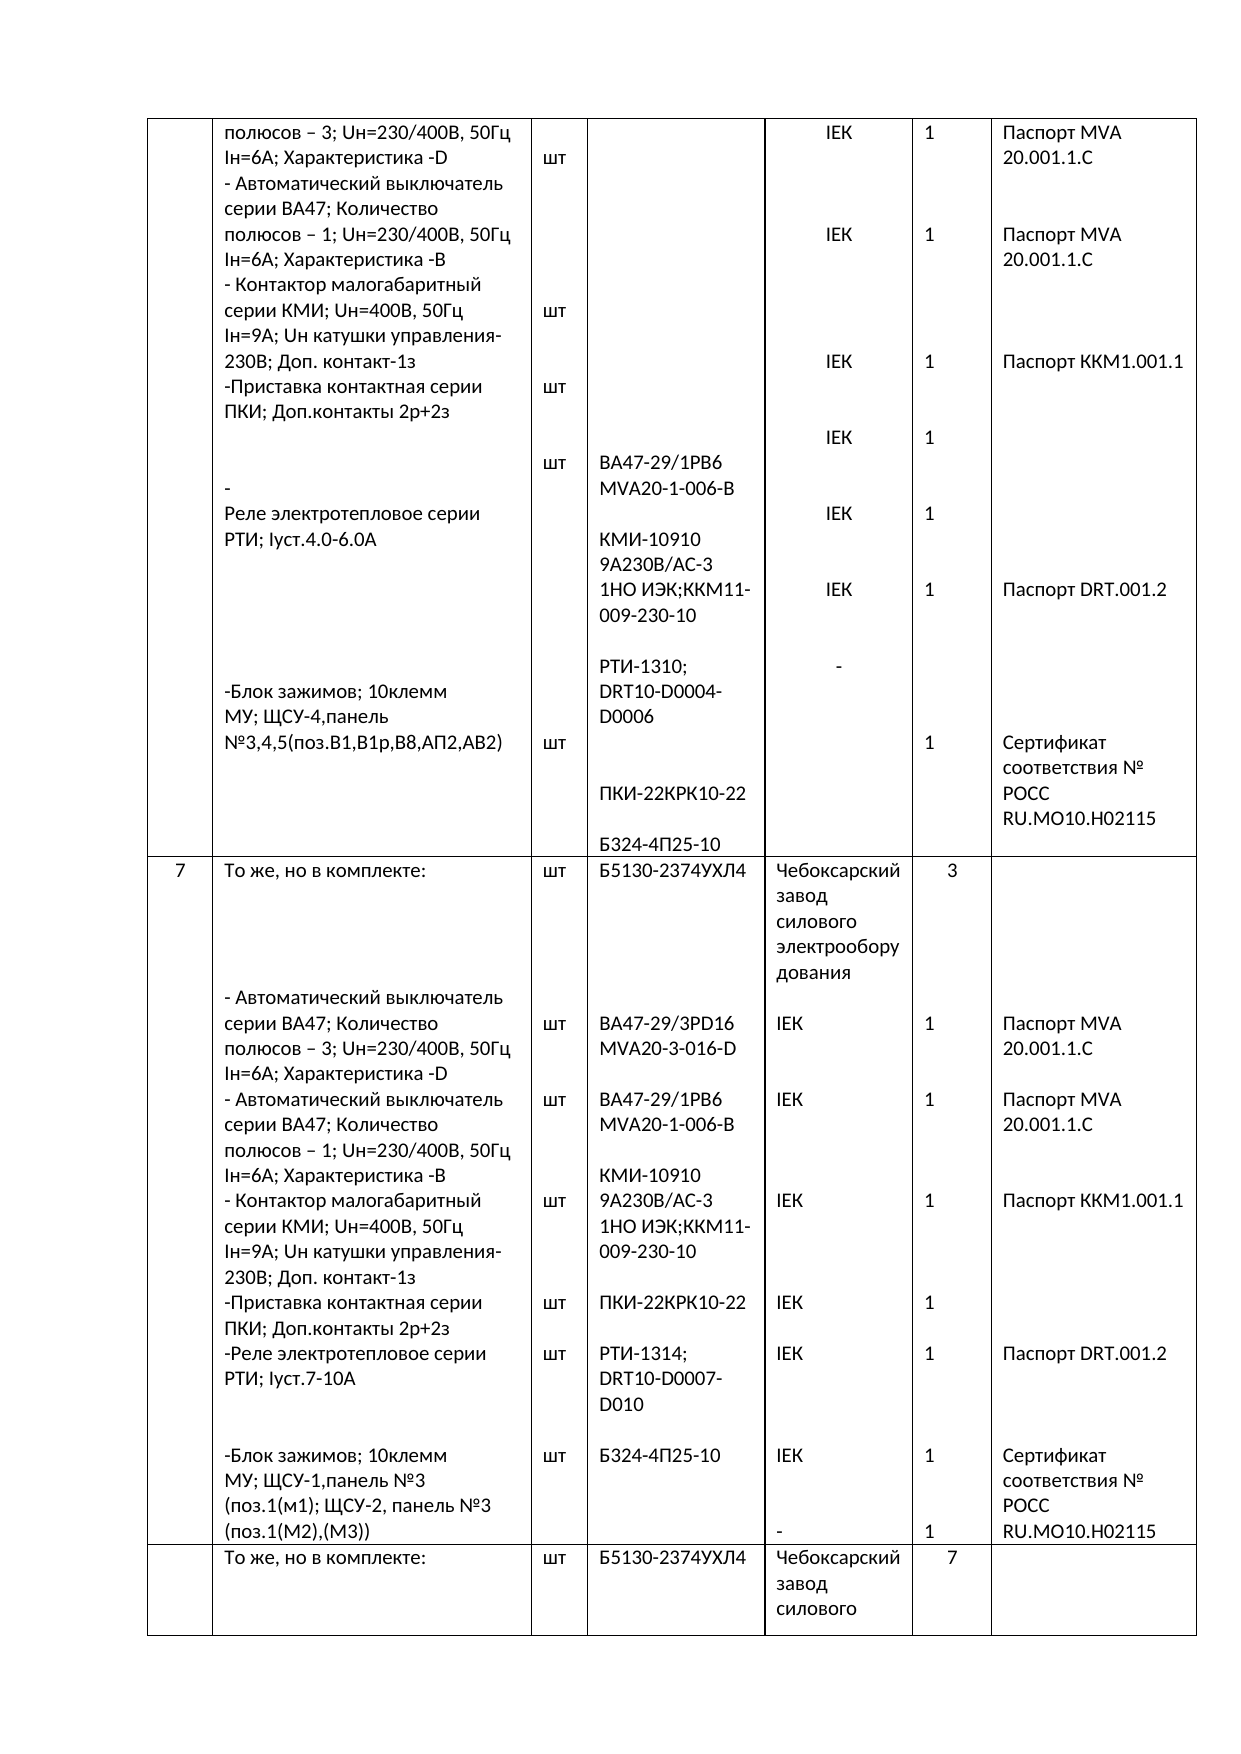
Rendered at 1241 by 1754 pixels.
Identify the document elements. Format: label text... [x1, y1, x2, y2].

table_cell То же, но в комплекте: [213, 1545, 531, 1635]
table_cell полюсов – 3; Uн=230/400В, 50Гц Iн=6А; Характеристика -D - Автоматический выключатель серии ВА47; Количество полюсов – 1; Uн=230/400В, 50Гц Iн=6А; Характеристика -В - Контактор малогабаритный серии КМИ; Uн=400В, 50Гц Iн=9А; Uн катушки управления-230В; Доп. контакт-1з -Приставка контактная серии ПКИ; Доп.контакты 2р+2з - Реле электротепловое серии РТИ; Iуст.4.0-6.0А -Блок зажимов; 10клемм МУ; ЩСУ-4,панель №3,4,5(поз.В1,В1р,В8,АП2,АВ2) [213, 119, 531, 856]
table_cell IЕК IЕК IЕК IЕК IЕК IЕК - [766, 119, 912, 856]
table_cell 3 1 1 1 1 1 1 1 [913, 857, 991, 1543]
table_cell [992, 1545, 1196, 1635]
table_cell 7 [148, 857, 212, 1543]
table_cell Паспорт МVA 20.001.1.С Паспорт МVA 20.001.1.С Паспорт ККМ1.001.1 Паспорт DRT.001.2 Сертификат соответствия № РОСС RU.MO10.H02115 [992, 119, 1196, 856]
table_cell ВА47-29/1РВ6 MVA20-1-006-В КМИ-10910 9А230В/АС-3 1НО ИЭК;ККМ11-009-230-10 РТИ-1310; DRT10-D0004-D0006 ПКИ-22КРК10-22 Б324-4П25-10 [588, 119, 764, 856]
table_cell То же, но в комплекте: - Автоматический выключатель серии ВА47; Количество полюсов – 3; Uн=230/400В, 50Гц Iн=6А; Характеристика -D - Автоматический выключатель серии ВА47; Количество полюсов – 1; Uн=230/400В, 50Гц Iн=6А; Характеристика -В - Контактор малогабаритный серии КМИ; Uн=400В, 50Гц Iн=9А; Uн катушки управления-230В; Доп. контакт-1з -Приставка контактная серии ПКИ; Доп.контакты 2р+2з -Реле электротепловое серии РТИ; Iуст.7-10А -Блок зажимов; 10клемм МУ; ЩСУ-1,панель №3 (поз.1(м1); ЩСУ-2, панель №3 (поз.1(М2),(М3)) [213, 857, 531, 1543]
table_cell Чебоксарский завод силового электрооборудования IЕК IЕК IЕК IЕК IЕК IЕК - [766, 857, 912, 1543]
table_cell шт шт шт шт шт шт шт [532, 857, 587, 1543]
table_cell шт шт шт шт шт [532, 119, 587, 856]
table_cell 1 1 1 1 1 1 1 [913, 119, 991, 856]
table_cell [148, 119, 212, 856]
table_cell 7 [913, 1545, 991, 1635]
table_cell шт [532, 1545, 587, 1635]
table_cell Б5130-2374УХЛ4 ВА47-29/3РD16 MVA20-3-016-D ВА47-29/1РВ6 MVA20-1-006-В КМИ-10910 9А230В/АС-3 1НО ИЭК;ККМ11-009-230-10 ПКИ-22КРК10-22 РТИ-1314; DRT10-D0007-D010 Б324-4П25-10 [588, 857, 764, 1543]
table_cell Паспорт МVA 20.001.1.С Паспорт МVA 20.001.1.С Паспорт ККМ1.001.1 Паспорт DRT.001.2 Сертификат соответствия № РОСС RU.MO10.H02115 [992, 857, 1196, 1543]
table_cell [148, 1545, 212, 1635]
table_cell Чебоксарский завод силового [766, 1545, 912, 1635]
table_cell Б5130-2374УХЛ4 [588, 1545, 764, 1635]
